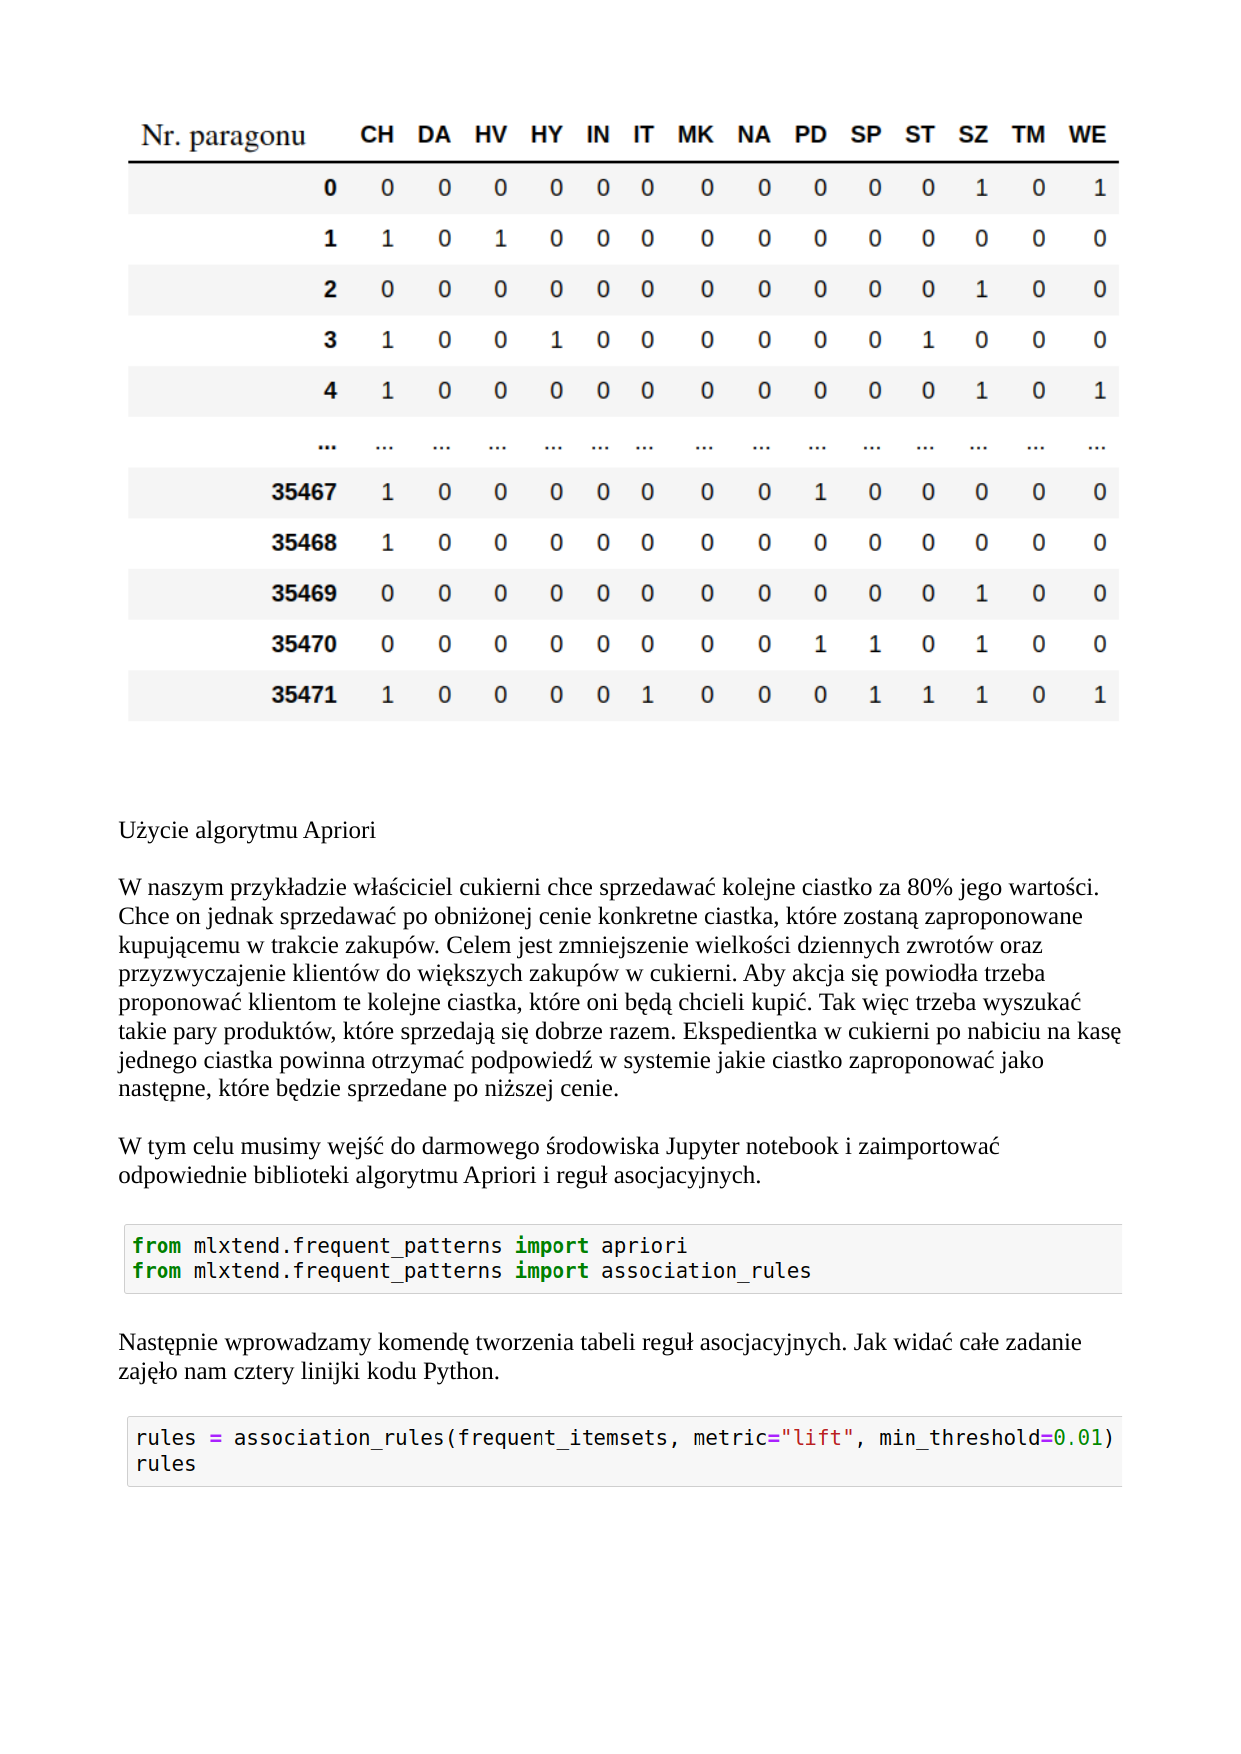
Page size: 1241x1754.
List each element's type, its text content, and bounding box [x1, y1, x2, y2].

text Następnie wprowadzamy komendę tworzenia tabeli reguł asocjacyjnych. Jak widać całe zadanie zajęło nam cztery linijki kodu Python. [118, 1327, 1122, 1384]
text W naszym przykładzie właściciel cukierni chce sprzedawać kolejne ciastko za 80% jego wartości. Chce on jednak sprzedawać po obniżonej cenie konkretne ciastka, które zostaną zaproponowane kupującemu w trakcie zakupów. Celem jest zmniejszenie wielkości dziennych zwrotów oraz przyzwyczajenie klientów do większych zakupów w cukierni. Aby akcja się powiodła trzeba proponować klientom te kolejne ciastka, które oni będą chcieli kupić. Tak więc trzeba wyszukać takie pary produktów, które sprzedają się dobrze razem. Ekspedientka w cukierni po nabiciu na kasę jednego ciastka powinna otrzymać podpowiedź w systemie jakie ciastko zaproponować jako następne, które będzie sprzedane po niższej cenie. [118, 872, 1122, 1102]
picture [118, 1411, 1123, 1492]
text Użycie algorytmu Apriori [118, 815, 1122, 843]
text W tym celu musimy wejść do darmowego środowiska Jupyter notebook i zaimportować odpowiednie biblioteki algorytmu Apriori i reguł asocjacyjnych. [118, 1131, 1122, 1188]
picture [118, 118, 1123, 729]
picture [118, 1217, 1123, 1299]
